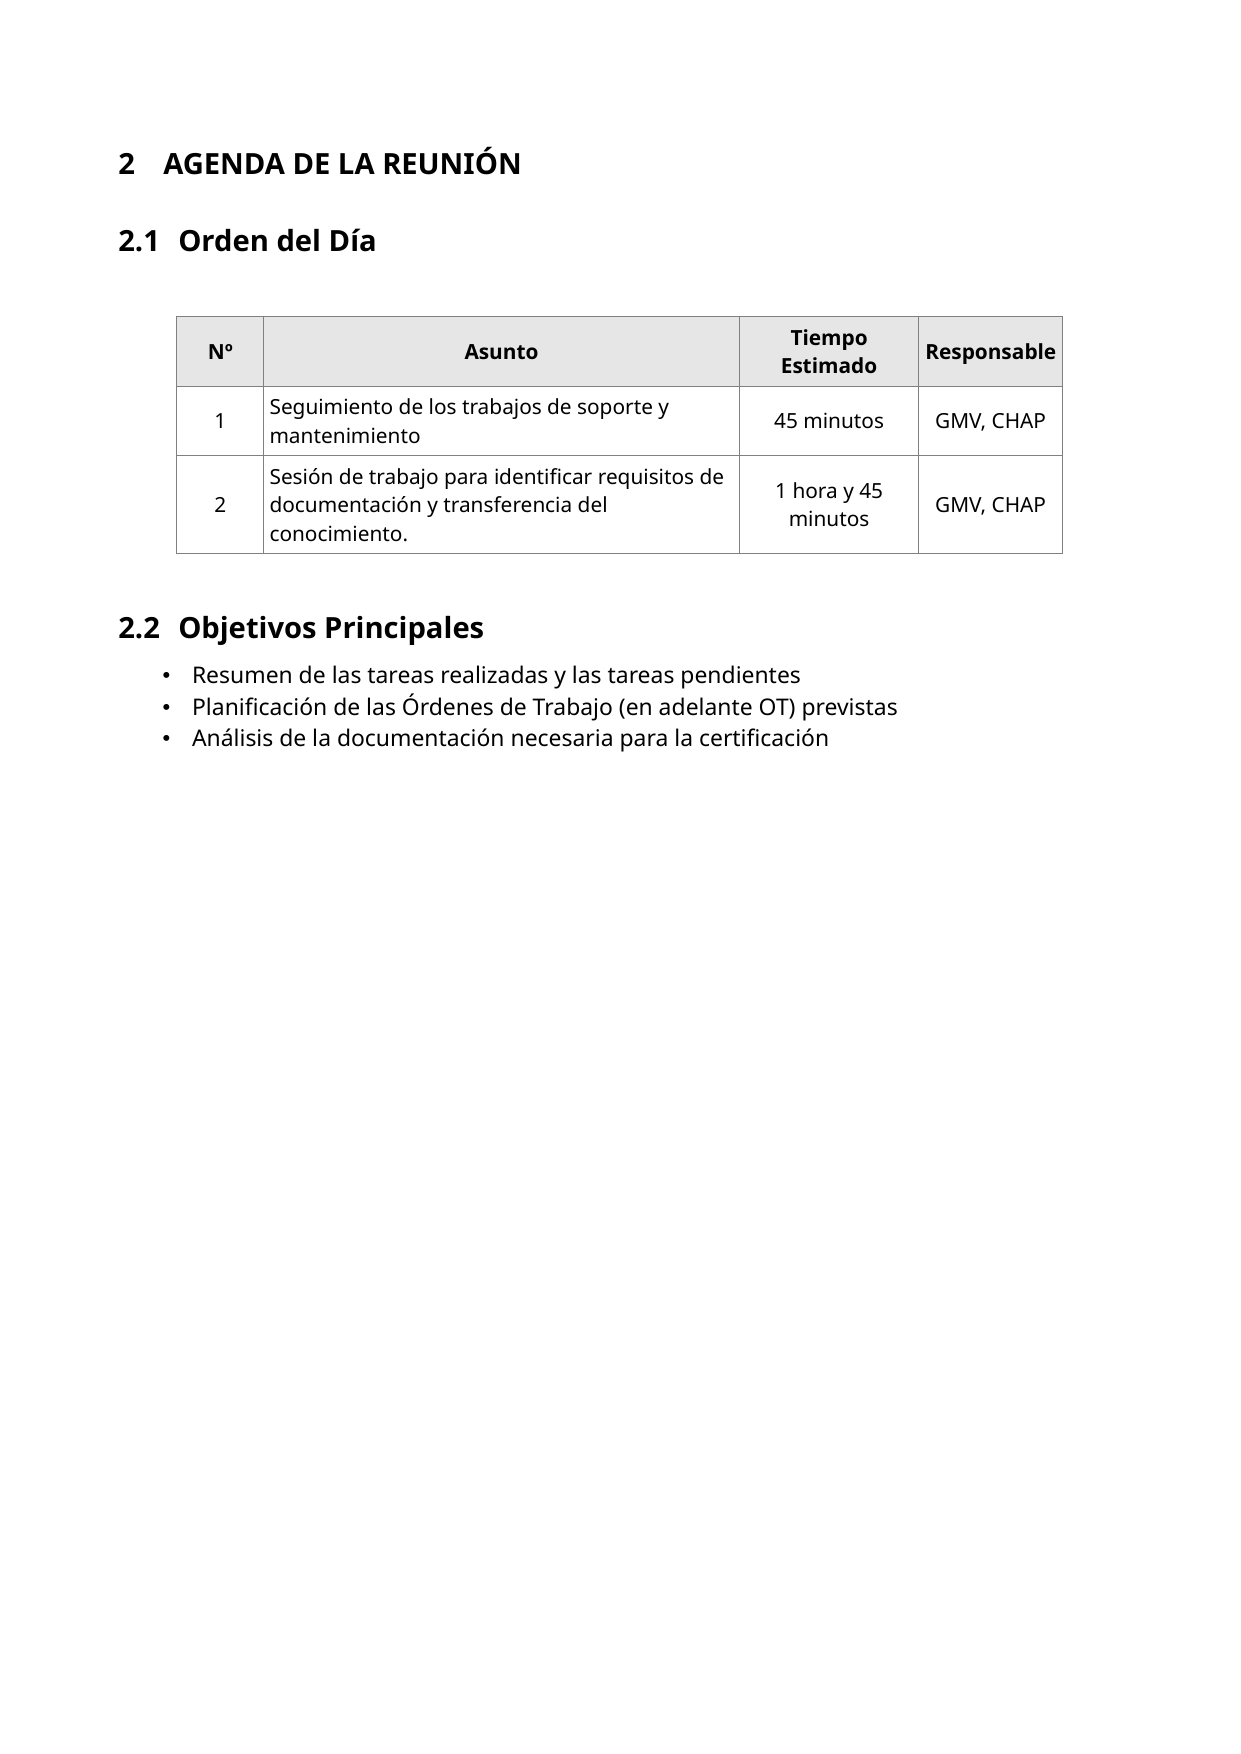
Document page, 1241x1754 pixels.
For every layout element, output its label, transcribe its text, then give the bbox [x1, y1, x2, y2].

subtitle Orden del Día [118, 220, 1122, 260]
subtitle Objetivos Principales [118, 607, 1122, 647]
table_header Tiempo Estimado [740, 317, 918, 386]
subtitle AGENDA DE LA REUNIÓN [118, 143, 1122, 183]
table_cell 2 [177, 456, 263, 553]
table_cell Seguimiento de los trabajos de soporte y mantenimiento [264, 387, 739, 455]
list Análisis de la documentación necesaria para la certificación [162, 722, 1122, 753]
list Planificación de las Órdenes de Trabajo (en adelante OT) previstas [162, 691, 1122, 722]
table_cell Sesión de trabajo para identificar requisitos de documentación y transferencia del conocimiento. [264, 456, 739, 553]
table_cell 1 [177, 387, 263, 455]
table_cell 1 hora y 45 minutos [740, 456, 918, 553]
table_header Responsable [919, 317, 1062, 386]
list Resumen de las tareas realizadas y las tareas pendientes [162, 659, 1122, 691]
table_header Nº [177, 317, 263, 386]
table_cell 45 minutos [740, 387, 918, 455]
table_cell GMV, CHAP [919, 456, 1062, 553]
table_header Asunto [264, 317, 739, 386]
table_cell GMV, CHAP [919, 387, 1062, 455]
